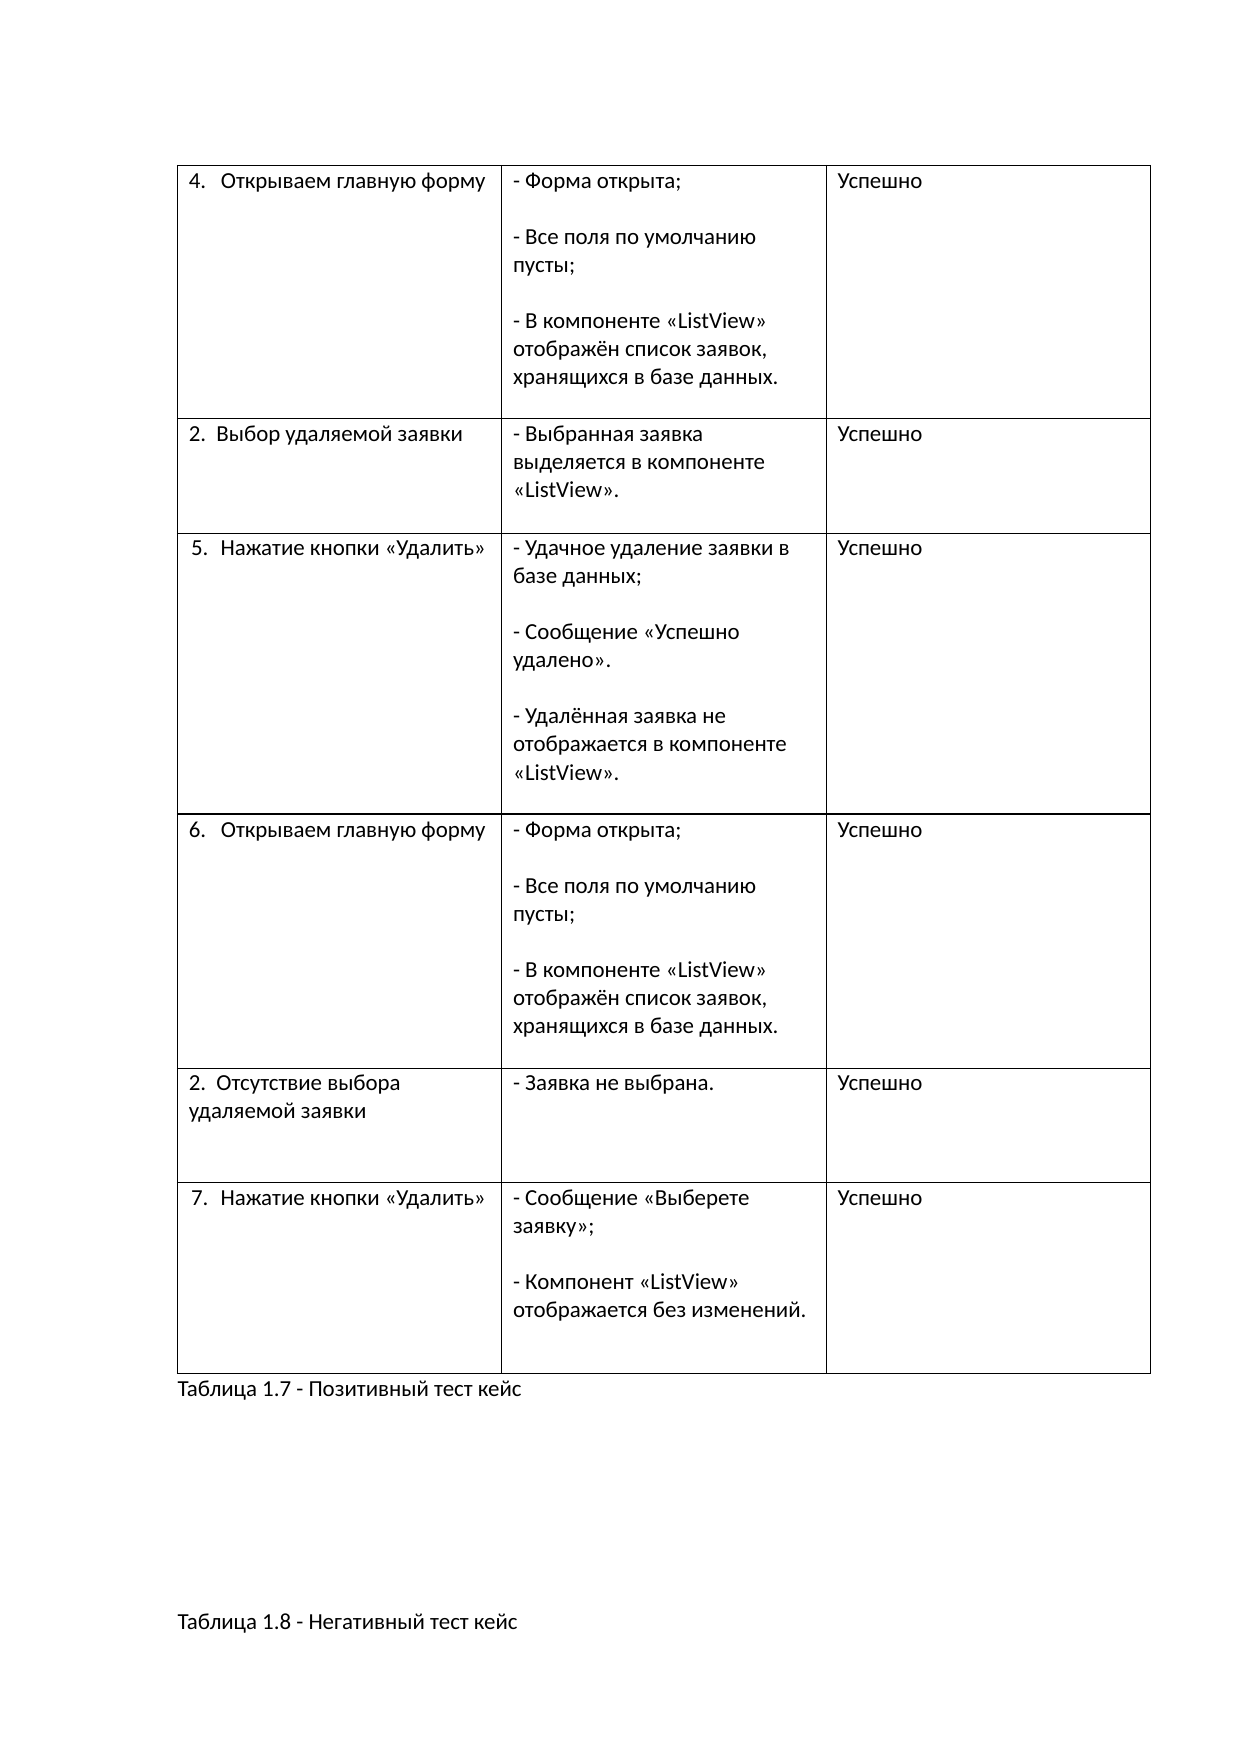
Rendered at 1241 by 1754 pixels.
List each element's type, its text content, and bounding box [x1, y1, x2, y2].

table_cell 2. Выбор удаляемой заявки [178, 419, 501, 532]
table_cell Успешно [827, 1069, 1150, 1182]
table_cell 2. Отсутствие выбора удаляемой заявки [178, 1069, 501, 1182]
table_header - Форма открыта; - Все поля по умолчанию пусты; - В компоненте «ListView» отображён список заявок, хранящихся в базе данных. [502, 815, 826, 1067]
text Таблица 1.7 - Позитивный тест кейс [177, 1374, 1152, 1402]
table_header Открываем главную форму [178, 166, 501, 418]
table_header - Форма открыта; - Все поля по умолчанию пусты; - В компоненте «ListView» отображён список заявок, хранящихся в базе данных. [502, 166, 826, 418]
table_cell Успешно [827, 1183, 1150, 1373]
table_cell Нажатие кнопки «Удалить» [178, 1183, 501, 1373]
table_cell - Выбранная заявка выделяется в компоненте «ListView». [502, 419, 826, 532]
table_header Открываем главную форму [178, 815, 501, 1067]
table_cell - Удачное удаление заявки в базе данных; - Сообщение «Успешно удалено». - Удалённая заявка не отображается в компоненте «ListView». [502, 534, 826, 813]
table_cell - Сообщение «Выберете заявку»; - Компонент «ListView» отображается без изменений. [502, 1183, 826, 1373]
table_header Успешно [827, 815, 1150, 1067]
table_header Успешно [827, 166, 1150, 418]
table_cell Нажатие кнопки «Удалить» [178, 534, 501, 813]
table_cell - Заявка не выбрана. [502, 1069, 826, 1182]
table_cell Успешно [827, 419, 1150, 532]
text Таблица 1.8 - Негативный тест кейс [177, 1607, 1152, 1635]
table_cell Успешно [827, 534, 1150, 813]
